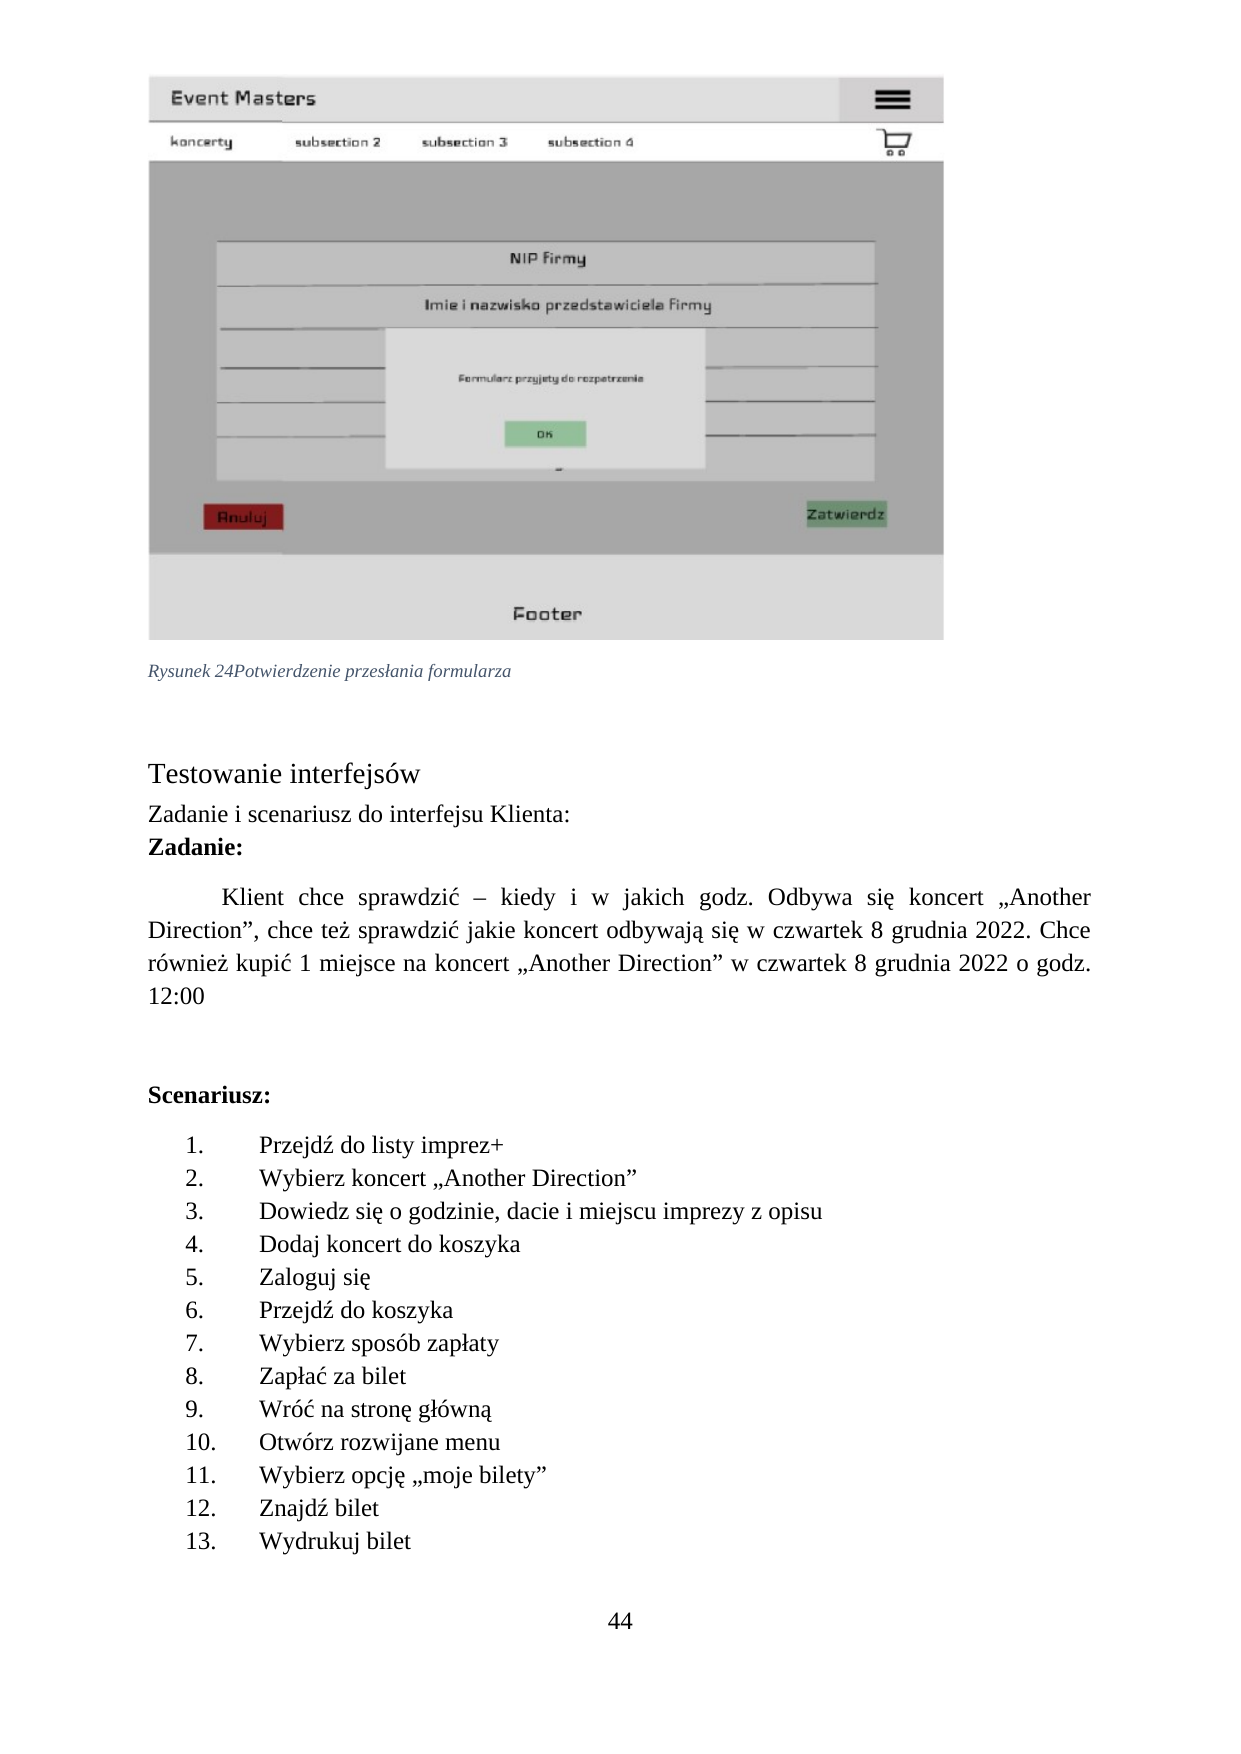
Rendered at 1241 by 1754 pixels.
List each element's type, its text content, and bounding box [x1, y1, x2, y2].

list Wydrukuj bilet [185, 1526, 1093, 1555]
list Przejdź do koszyka [185, 1295, 1093, 1324]
text Zadanie: [148, 832, 1093, 861]
text Rysunek 24Potwierdzenie przesłania formularza [148, 660, 1093, 682]
list Wybierz koncert „Another Direction” [185, 1163, 1093, 1192]
list Wybierz sposób zapłaty [185, 1328, 1093, 1357]
list Znajdź bilet [185, 1493, 1093, 1522]
subtitle Testowanie interfejsów [148, 757, 1093, 790]
list Zaloguj się [185, 1262, 1093, 1291]
list Wybierz opcję „moje bilety” [185, 1460, 1093, 1489]
list Wróć na stronę główną [185, 1394, 1093, 1423]
list Dowiedz się o godzinie, dacie i miejscu imprezy z opisu [185, 1196, 1093, 1225]
list Zapłać za bilet [185, 1361, 1093, 1390]
list Otwórz rozwijane menu [185, 1427, 1093, 1456]
list Przejdź do listy imprez+ [185, 1130, 1093, 1159]
text Klient chce sprawdzić – kiedy i w jakich godz. Odbywa się koncert „Another Direction”, chce też sprawdzić jakie koncert odbywają się w czwartek 8 grudnia 2022. Chce również kupić 1 miejsce na koncert „Another Direction” w czwartek 8 grudnia 2022 o godz. 12:00 [148, 882, 1093, 1010]
subtitle Zadanie i scenariusz do interfejsu Klienta: [148, 799, 1093, 828]
text Scenariusz: [148, 1080, 1093, 1109]
list Dodaj koncert do koszyka [185, 1229, 1093, 1258]
